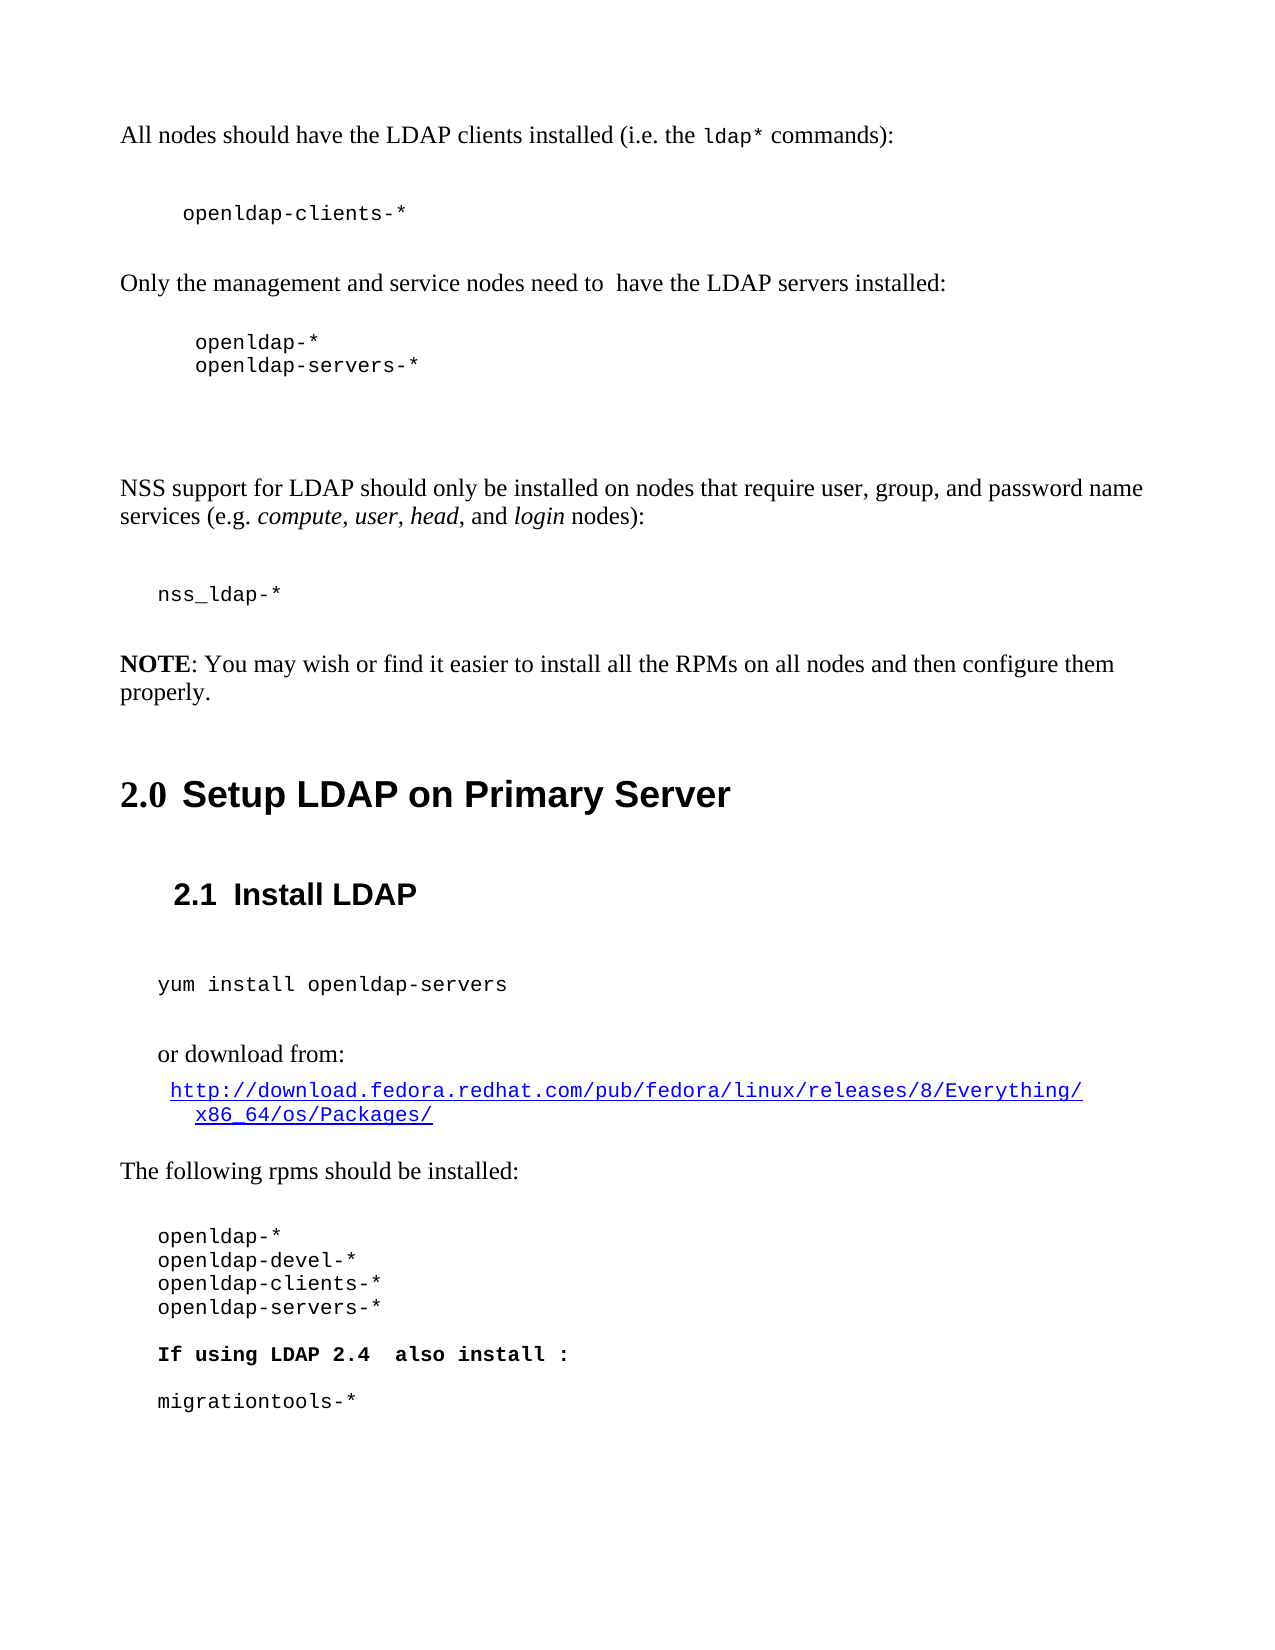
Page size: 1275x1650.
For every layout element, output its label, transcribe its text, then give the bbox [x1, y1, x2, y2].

text nss_ldap-* [157, 584, 1155, 607]
text If using LDAP 2.4 also install : [157, 1344, 1155, 1368]
text openldap-servers-* [157, 355, 1155, 379]
text NSS support for LDAP should only be installed on nodes that require user, group, and password name services (e.g. compute, user, head, and login nodes): [120, 473, 1155, 530]
text openldap-devel-* [157, 1249, 1155, 1273]
text NOTE: You may wish or find it easier to install all the RPMs on all nodes and then configure them properly. [120, 649, 1155, 706]
text openldap-* [157, 1226, 1155, 1249]
text or download from: [157, 1039, 1155, 1068]
text migrationtools-* [157, 1391, 1155, 1415]
subtitle Install LDAP [173, 876, 1155, 912]
text openldap-clients-* [157, 1273, 1155, 1297]
text The following rpms should be installed: [120, 1156, 1155, 1185]
text openldap-clients-* [157, 203, 1155, 227]
text openldap-servers-* [157, 1297, 1155, 1321]
subtitle Setup LDAP on Primary Server [120, 772, 1155, 816]
text yum install openldap-servers [157, 974, 1155, 998]
text All nodes should have the LDAP clients installed (i.e. the ldap* commands): [120, 120, 1155, 149]
text Only the management and service nodes need to have the LDAP servers installed: openldap-* [120, 268, 1155, 355]
text http://download.fedora.redhat.com/pub/fedora/linux/releases/8/Everything/x86_64/os/Packages/ [157, 1080, 1155, 1128]
